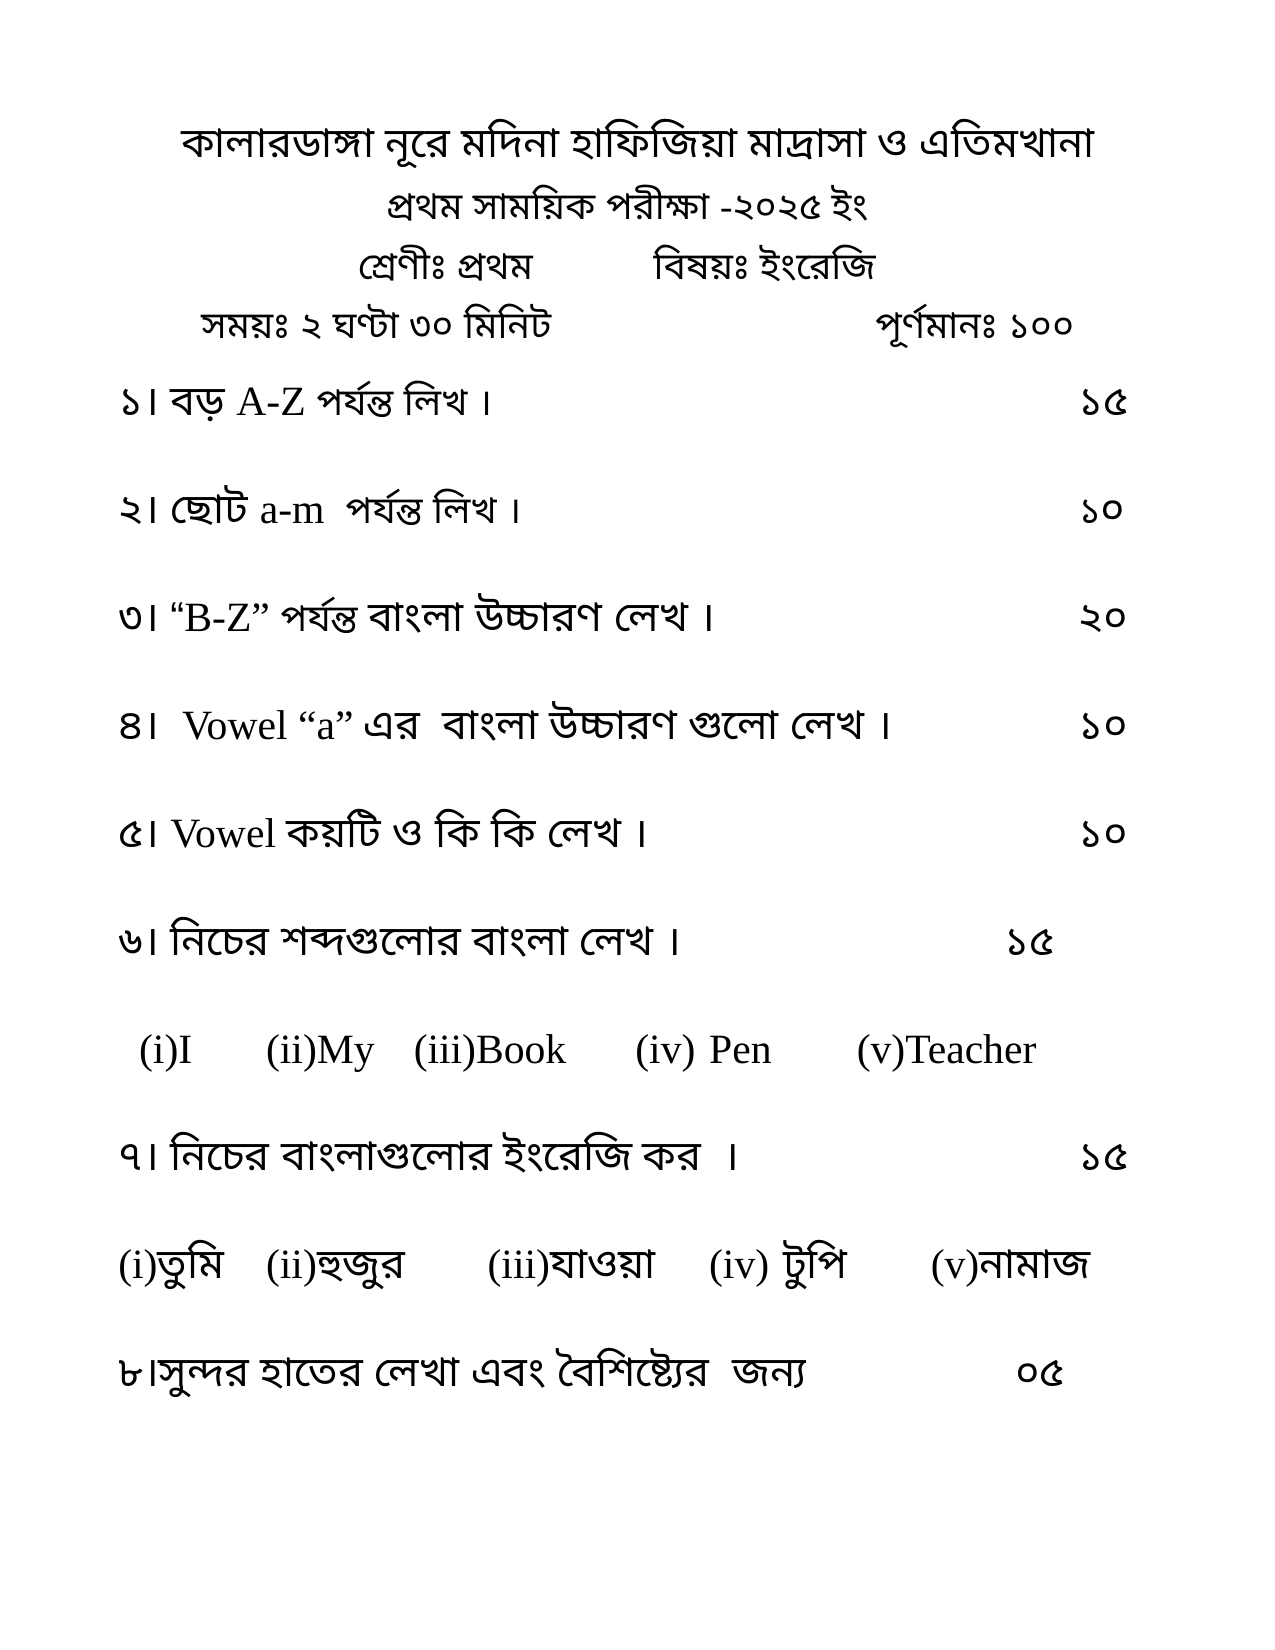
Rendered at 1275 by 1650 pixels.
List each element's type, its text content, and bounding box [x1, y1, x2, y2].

text ৮।সুন্দর হাতের লেখা এবং বৈশিষ্ট্যের জন্য ০৫ [118, 1348, 1157, 1396]
text ৩। “B-Z” পর্যন্ত বাংলা উচ্চারণ লেখ । ২০ [118, 592, 1157, 640]
text ২। ছোট a-m পর্যন্ত লিখ । ১০ [118, 484, 1157, 532]
text (i)I (ii)My (iii)Book (iv) Pen (v)Teacher [118, 1024, 1157, 1072]
text (i)তুমি (ii)হুজুর (iii)যাওয়া (iv) টুপি (v)নামাজ [118, 1240, 799, 1288]
text ৭। নিচের বাংলাগুলোর ইংরেজি কর । ১৫ [118, 1132, 1157, 1180]
text ৬। নিচের শব্দগুলোর বাংলা লেখ । ১৫ [118, 916, 1157, 964]
text ৪। Vowel “a” এর বাংলা উচ্চারণ গুলো লেখ । ১০ [118, 700, 1157, 748]
text ১। বড় A-Z পর্যন্ত লিখ । ১৫ [118, 377, 1157, 424]
text (i)তুমি (ii)হুজুর (iii)যাওয়া (iv) টুপি (v)নামাজ [790, 1240, 1157, 1288]
text ৫। Vowel কয়টি ও কি কি লেখ । ১০ [118, 808, 1157, 856]
